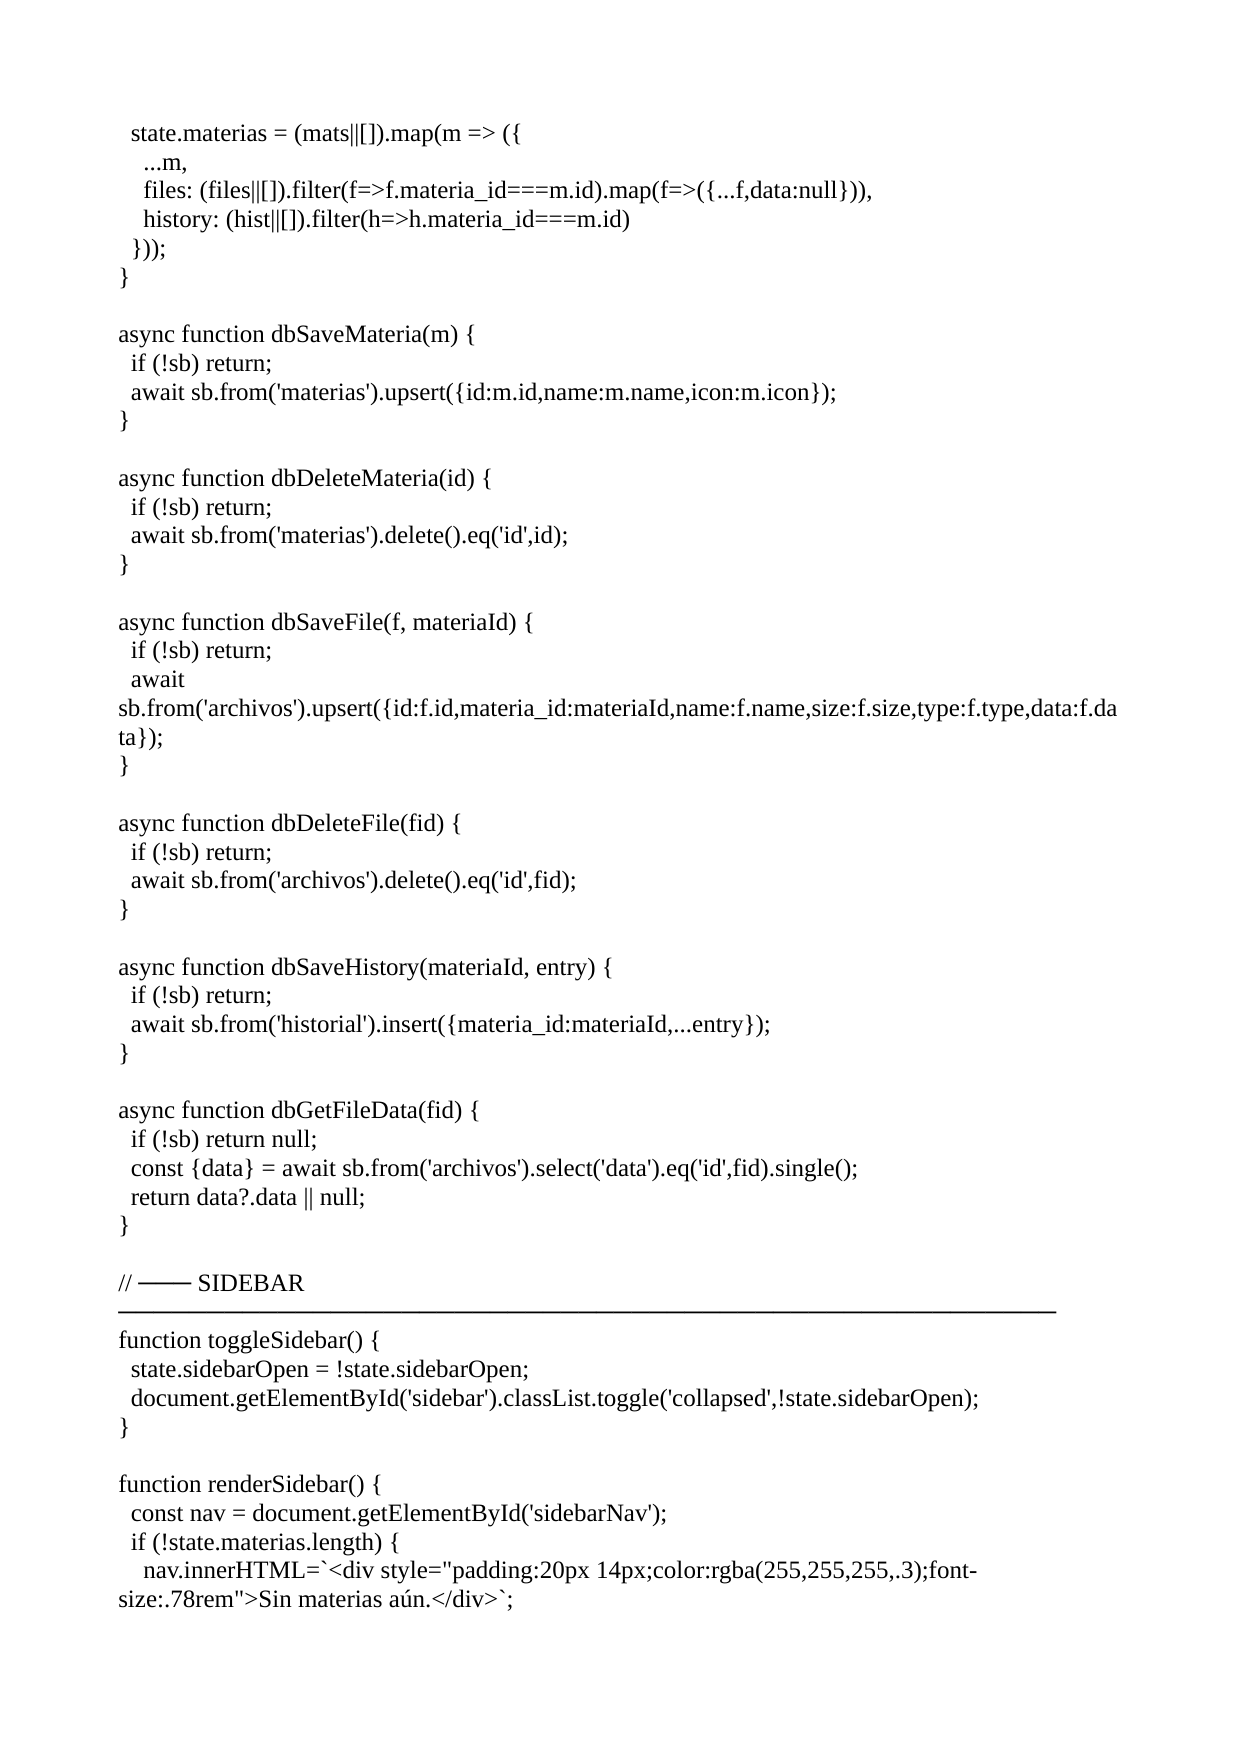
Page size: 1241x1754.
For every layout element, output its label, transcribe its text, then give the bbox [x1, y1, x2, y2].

text } [118, 549, 1122, 578]
text await sb.from('archivos').upsert({id:f.id,materia_id:materiaId,name:f.name,size:f.size,type:f.type,data:f.data}); [118, 664, 1122, 751]
text if (!sb) return; [118, 348, 1122, 377]
text await sb.from('archivos').delete().eq('id',fid); [118, 866, 1122, 894]
text async function dbSaveMateria(m) { [118, 319, 1122, 348]
text if (!state.materias.length) { [118, 1527, 1122, 1556]
text } [118, 894, 1122, 923]
text })); [118, 233, 1122, 262]
text nav.innerHTML=`<div style="padding:20px 14px;color:rgba(255,255,255,.3);font-size:.78rem">Sin materias aún.</div>`; [118, 1556, 1122, 1613]
text async function dbDeleteFile(fid) { [118, 808, 1122, 837]
text } [118, 1038, 1122, 1067]
text if (!sb) return; [118, 636, 1122, 664]
text function toggleSidebar() { [118, 1326, 1122, 1354]
text ...m, [118, 147, 1122, 176]
text async function dbSaveHistory(materiaId, entry) { [118, 952, 1122, 981]
text } [118, 262, 1122, 291]
text } [118, 751, 1122, 779]
text const {data} = await sb.from('archivos').select('data').eq('id',fid).single(); [118, 1153, 1122, 1182]
text await sb.from('materias').delete().eq('id',id); [118, 521, 1122, 549]
text } [118, 1211, 1122, 1239]
text files: (files||[]).filter(f=>f.materia_id===m.id).map(f=>({...f,data:null})), [118, 176, 1122, 204]
text } [118, 406, 1122, 434]
text document.getElementById('sidebar').classList.toggle('collapsed',!state.sidebarOpen); [118, 1383, 1122, 1412]
text if (!sb) return; [118, 981, 1122, 1009]
text await sb.from('materias').upsert({id:m.id,name:m.name,icon:m.icon}); [118, 377, 1122, 406]
text if (!sb) return; [118, 837, 1122, 866]
text if (!sb) return null; [118, 1124, 1122, 1153]
text await sb.from('historial').insert({materia_id:materiaId,...entry}); [118, 1009, 1122, 1038]
text if (!sb) return; [118, 492, 1122, 521]
text history: (hist||[]).filter(h=>h.materia_id===m.id) [118, 204, 1122, 233]
text } [118, 1412, 1122, 1441]
text async function dbDeleteMateria(id) { [118, 463, 1122, 492]
text async function dbSaveFile(f, materiaId) { [118, 607, 1122, 636]
text state.sidebarOpen = !state.sidebarOpen; [118, 1354, 1122, 1383]
text function renderSidebar() { [118, 1469, 1122, 1498]
text return data?.data || null; [118, 1182, 1122, 1211]
text // ─── SIDEBAR ───────────────────────────────────────────────────── [118, 1268, 1122, 1326]
text state.materias = (mats||[]).map(m => ({ [118, 118, 1122, 147]
text const nav = document.getElementById('sidebarNav'); [118, 1498, 1122, 1527]
text async function dbGetFileData(fid) { [118, 1096, 1122, 1124]
